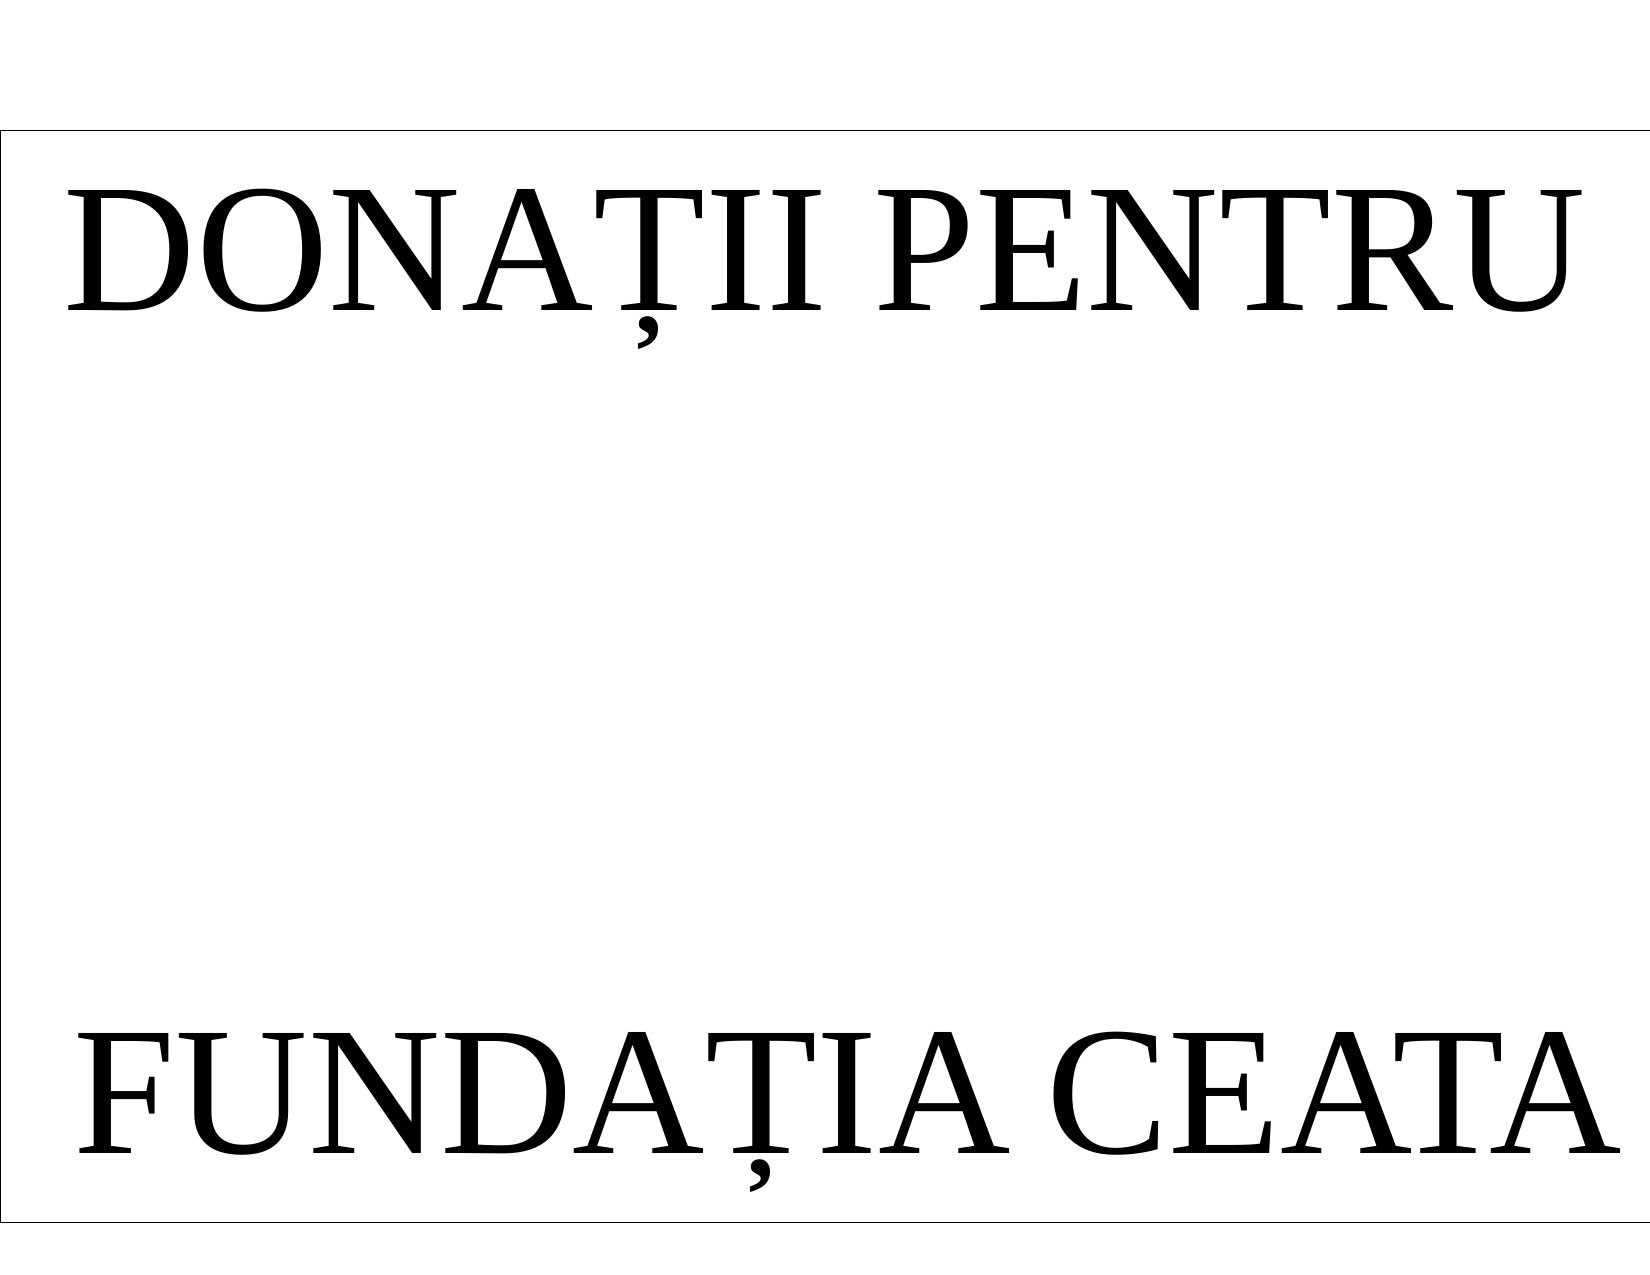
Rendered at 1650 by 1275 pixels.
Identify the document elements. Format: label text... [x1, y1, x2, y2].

text DONAȚII PENTRU [9, 139, 1641, 350]
text FUNDAȚIA CEATA [9, 982, 1641, 1193]
